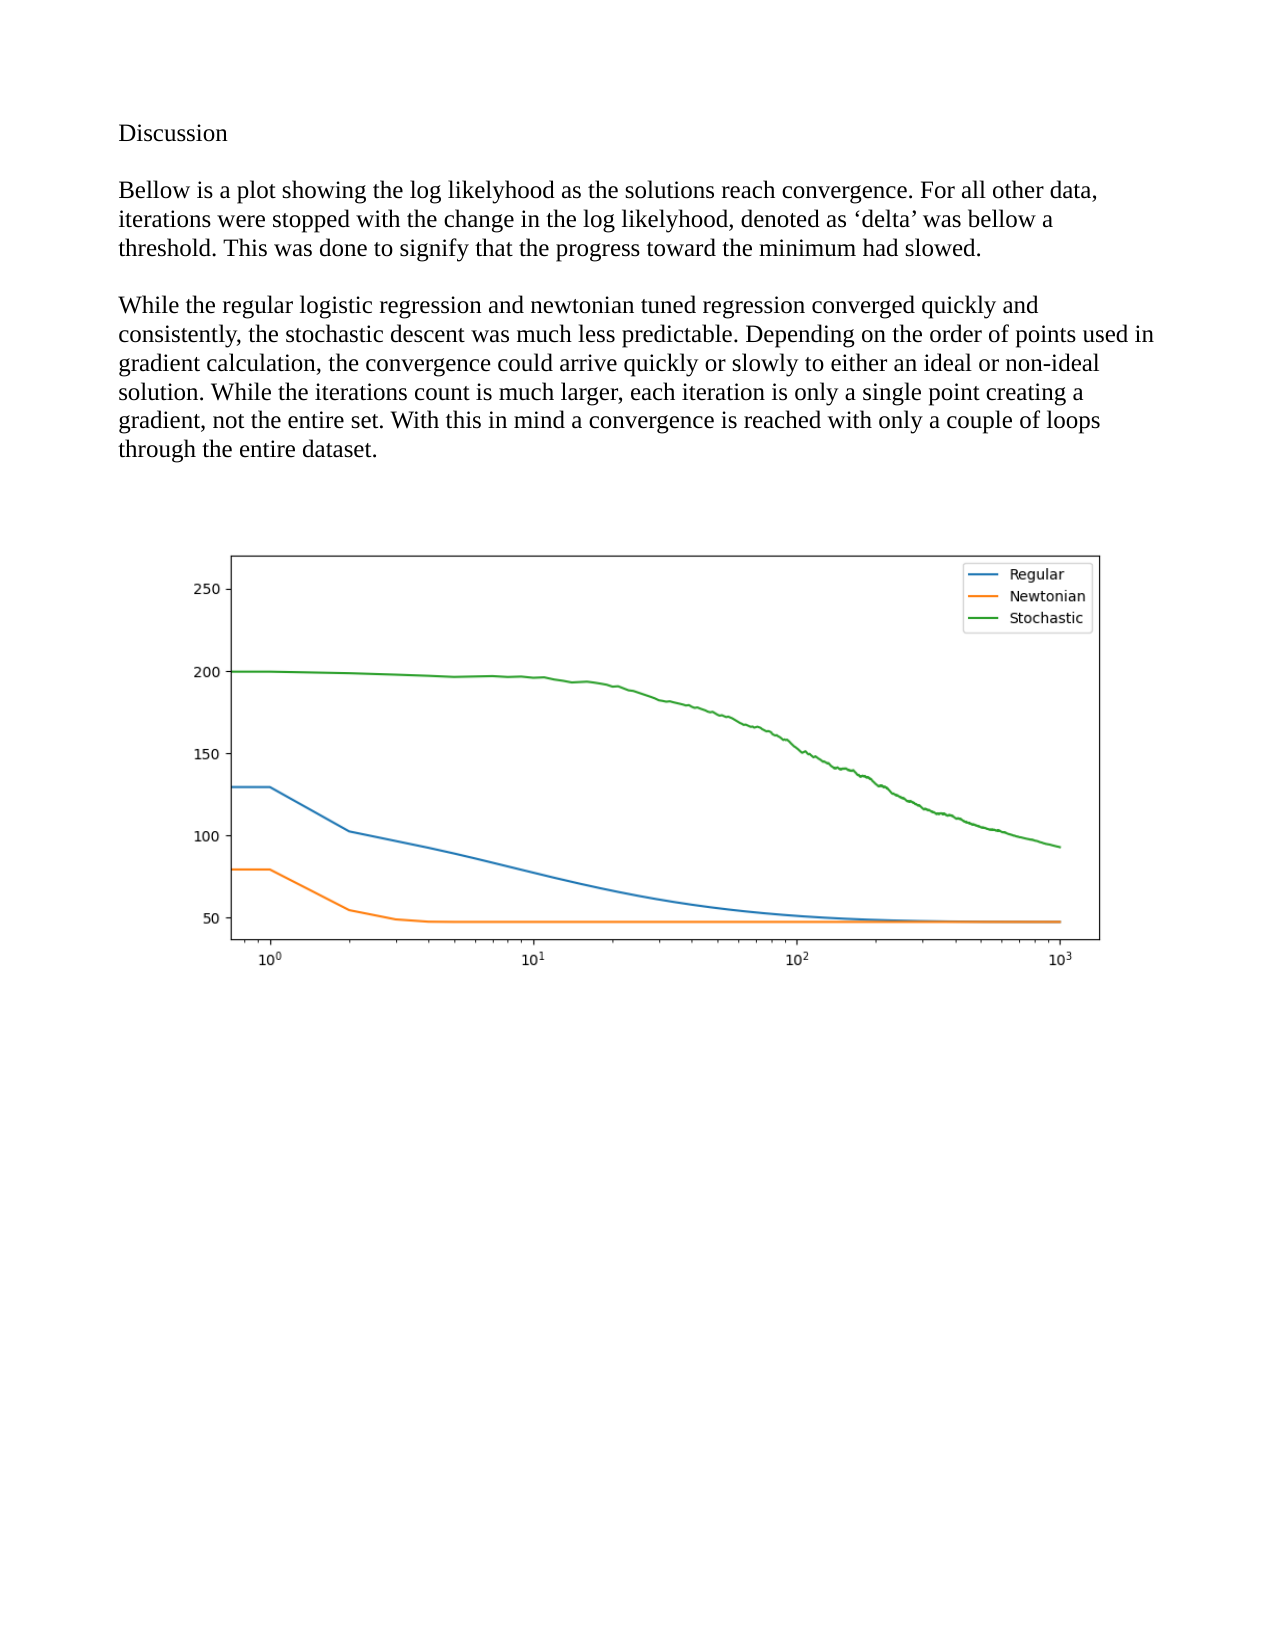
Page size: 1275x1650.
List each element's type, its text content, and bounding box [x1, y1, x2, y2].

text Bellow is a plot showing the log likelyhood as the solutions reach convergence. For all other data, iterations were stopped with the change in the log likelyhood, denoted as ‘delta’ was bellow a threshold. This was done to signify that the progress toward the minimum had slowed. [118, 176, 1157, 262]
text While the regular logistic regression and newtonian tuned regression converged quickly and consistently, the stochastic descent was much less predictable. Depending on the order of points used in gradient calculation, the convergence could arrive quickly or slowly to either an ideal or non-ideal solution. While the iterations count is much larger, each iteration is only a single point creating a gradient, not the entire set. With this in mind a convergence is reached with only a couple of loops through the entire dataset. [118, 291, 1157, 463]
text Discussion [118, 118, 1157, 147]
picture [134, 513, 1174, 987]
